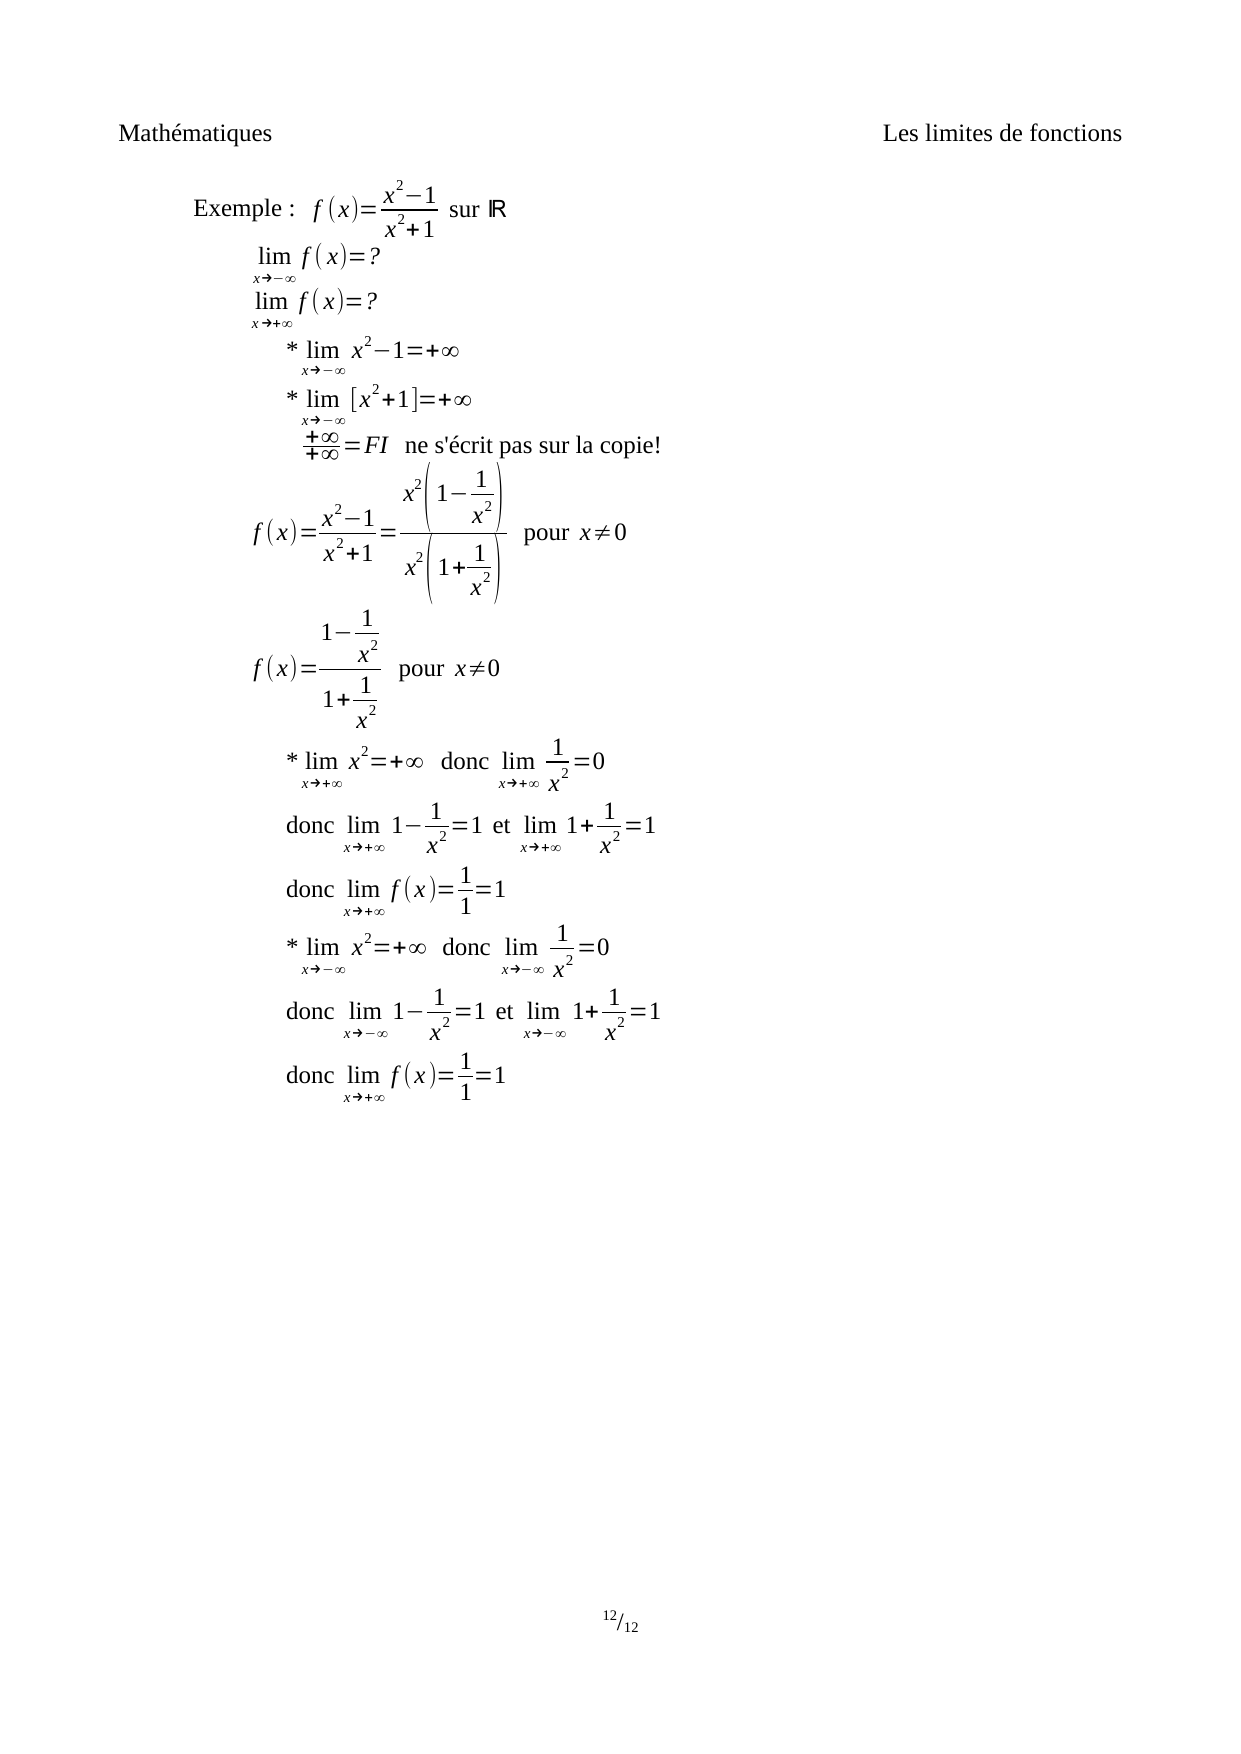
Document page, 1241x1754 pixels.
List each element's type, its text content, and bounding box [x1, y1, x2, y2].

list Exemple : [156, 176, 1122, 242]
